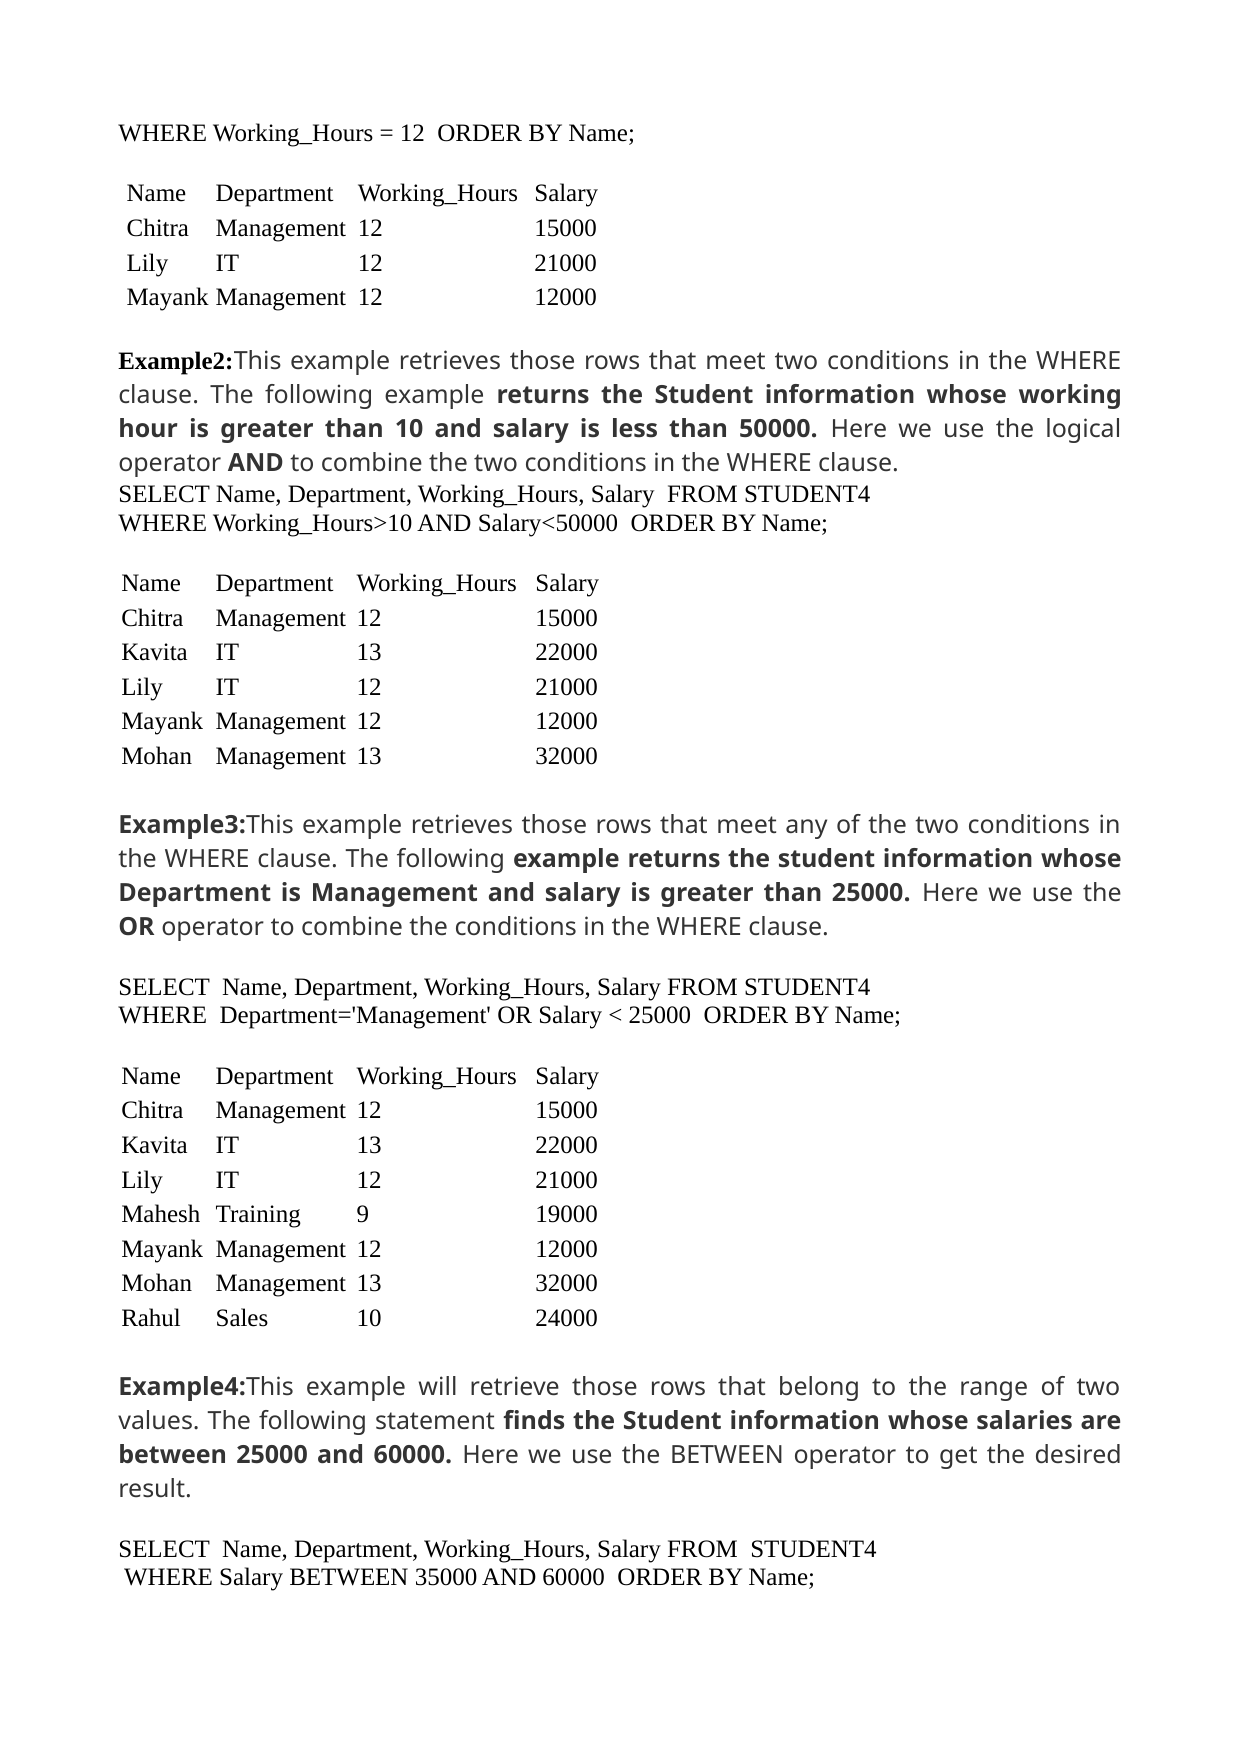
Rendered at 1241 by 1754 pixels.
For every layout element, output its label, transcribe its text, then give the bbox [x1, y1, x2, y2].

table_cell 13 [354, 1266, 532, 1300]
table_cell IT [213, 669, 353, 703]
table_cell Mayank [118, 1231, 212, 1266]
text WHERE Working_Hours>10 AND Salary<50000 ORDER BY Name; [118, 508, 1122, 536]
table_cell 15000 [532, 1093, 685, 1127]
table_cell Mahesh [118, 1196, 212, 1231]
table_cell 15000 [532, 600, 685, 634]
table_cell 21000 [532, 669, 685, 703]
table_cell Chitra [124, 210, 212, 245]
table_cell Lily [118, 1162, 212, 1196]
table_cell Mohan [118, 738, 212, 773]
table_header Department [213, 1058, 353, 1093]
table_header Department [213, 565, 353, 600]
table_cell 12 [354, 669, 532, 703]
table_cell Management [213, 1266, 353, 1300]
table_cell 12 [354, 704, 532, 738]
table_cell 12000 [532, 704, 685, 738]
text WHERE Salary BETWEEN 35000 AND 60000 ORDER BY Name; [118, 1562, 1122, 1591]
table_cell 15000 [531, 210, 727, 245]
table_cell Management [213, 1231, 353, 1266]
table_header Department [213, 176, 355, 210]
text Example4:This example will retrieve those rows that belong to the range of two values. The following statement finds the Student information whose salaries are between 25000 and 60000. Here we use the BETWEEN operator to get the desired result. [118, 1369, 1122, 1505]
table_cell Kavita [118, 1127, 212, 1162]
table_cell Management [213, 704, 353, 738]
table_cell 12 [354, 1093, 532, 1127]
table_cell 10 [354, 1300, 532, 1335]
table_cell Kavita [118, 634, 212, 669]
table_cell IT [213, 1162, 353, 1196]
table_cell Chitra [118, 600, 212, 634]
table_cell 19000 [532, 1196, 685, 1231]
text Example2:This example retrieves those rows that meet two conditions in the WHERE clause. The following example returns the Student information whose working hour is greater than 10 and salary is less than 50000. Here we use the logical operator AND to combine the two conditions in the WHERE clause. [118, 343, 1122, 479]
table_cell 21000 [531, 245, 727, 279]
table_cell Management [213, 279, 355, 314]
table_header Name [124, 176, 212, 210]
table_cell 24000 [532, 1300, 685, 1335]
table_cell 13 [354, 738, 532, 773]
table_cell 22000 [532, 1127, 685, 1162]
table_cell Mayank [118, 704, 212, 738]
table_header Working_Hours [354, 565, 532, 600]
text SELECT Name, Department, Working_Hours, Salary FROM STUDENT4 [118, 479, 1122, 508]
table_cell 12 [355, 210, 531, 245]
table_cell Chitra [118, 1093, 212, 1127]
table_cell 12000 [532, 1231, 685, 1266]
table_cell Management [213, 738, 353, 773]
text SELECT Name, Department, Working_Hours, Salary FROM STUDENT4 [118, 972, 1122, 1001]
table_cell Sales [213, 1300, 353, 1335]
table_header Salary [532, 565, 685, 600]
text WHERE Working_Hours = 12 ORDER BY Name; [118, 118, 1122, 147]
table_cell 22000 [532, 634, 685, 669]
table_cell 12 [355, 279, 531, 314]
table_cell 12 [354, 1162, 532, 1196]
table_header Working_Hours [355, 176, 531, 210]
text SELECT Name, Department, Working_Hours, Salary FROM STUDENT4 [118, 1534, 1122, 1562]
table_cell Management [213, 600, 353, 634]
table_cell 12 [354, 600, 532, 634]
table_cell 12000 [531, 279, 727, 314]
table_cell 32000 [532, 1266, 685, 1300]
table_cell Training [213, 1196, 353, 1231]
table_cell Rahul [118, 1300, 212, 1335]
table_cell Lily [118, 669, 212, 703]
table_cell 12 [355, 245, 531, 279]
text Example3:This example retrieves those rows that meet any of the two conditions in the WHERE clause. The following example returns the student information whose Department is Management and salary is greater than 25000. Here we use the OR operator to combine the conditions in the WHERE clause. [118, 807, 1122, 943]
table_cell IT [213, 1127, 353, 1162]
table_cell Management [213, 210, 355, 245]
table_cell IT [213, 634, 353, 669]
table_cell 13 [354, 1127, 532, 1162]
text WHERE Department='Management' OR Salary < 25000 ORDER BY Name; [118, 1001, 1122, 1029]
table_cell Mohan [118, 1266, 212, 1300]
table_cell IT [213, 245, 355, 279]
table_cell Lily [124, 245, 212, 279]
table_header Name [118, 565, 212, 600]
table_cell Mayank [124, 279, 212, 314]
table_header Working_Hours [354, 1058, 532, 1093]
table_header Name [118, 1058, 212, 1093]
table_cell 21000 [532, 1162, 685, 1196]
table_cell Management [213, 1093, 353, 1127]
table_cell 13 [354, 634, 532, 669]
table_cell 9 [354, 1196, 532, 1231]
table_header Salary [532, 1058, 685, 1093]
table_cell 32000 [532, 738, 685, 773]
table_header Salary [531, 176, 727, 210]
table_cell 12 [354, 1231, 532, 1266]
